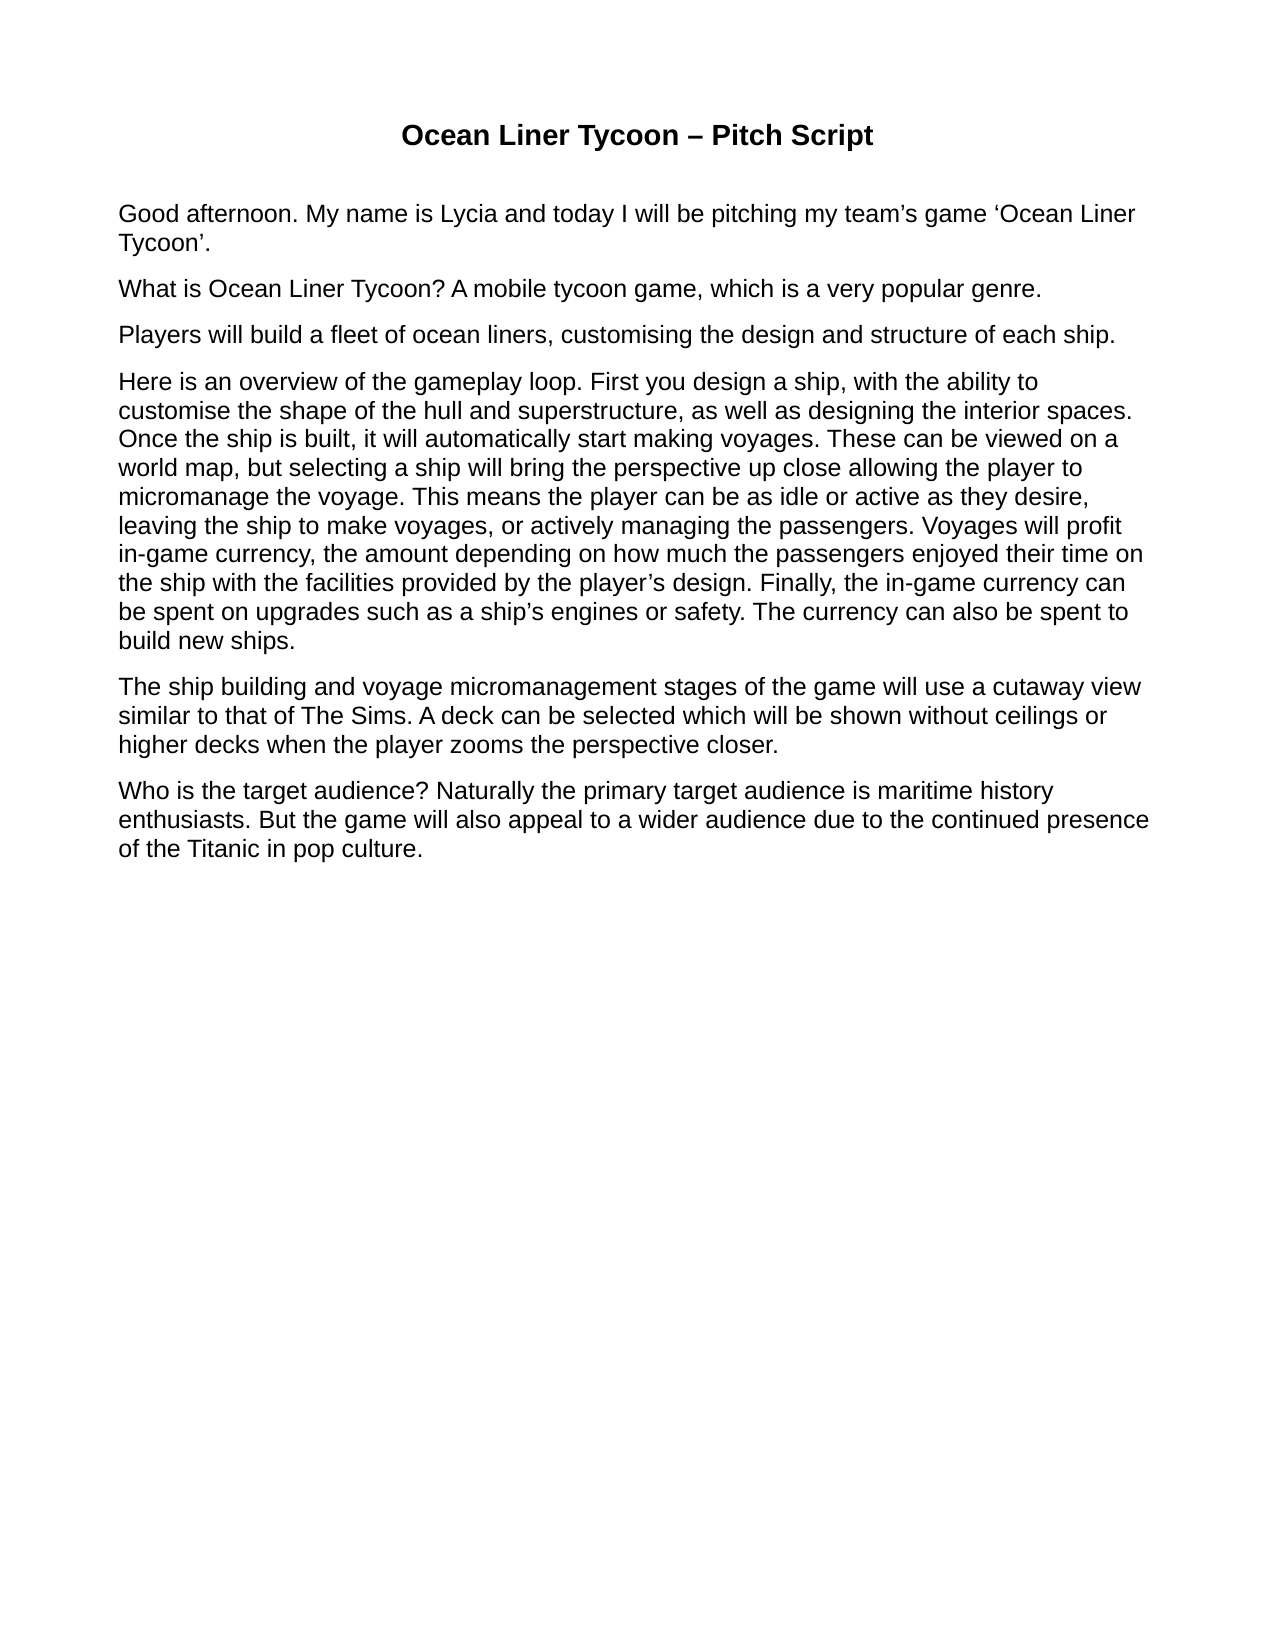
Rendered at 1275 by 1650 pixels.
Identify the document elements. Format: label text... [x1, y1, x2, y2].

text Here is an overview of the gameplay loop. First you design a ship, with the ability to customise the shape of the hull and superstructure, as well as designing the interior spaces. Once the ship is built, it will automatically start making voyages. These can be viewed on a world map, but selecting a ship will bring the perspective up close allowing the player to micromanage the voyage. This means the player can be as idle or active as they desire, leaving the ship to make voyages, or actively managing the passengers. Voyages will profit in-game currency, the amount depending on how much the passengers enjoyed their time on the ship with the facilities provided by the player’s design. Finally, the in-game currency can be spent on upgrades such as a ship’s engines or safety. The currency can also be spent to build new ships. [118, 367, 1157, 654]
text Players will build a fleet of ocean liners, customising the design and structure of each ship. [118, 321, 1157, 349]
text The ship building and voyage micromanagement stages of the game will use a cutaway view similar to that of The Sims. A deck can be selected which will be shown without ceilings or higher decks when the player zooms the perspective closer. [118, 672, 1157, 758]
text Who is the target audience? Naturally the primary target audience is maritime history enthusiasts. But the game will also appeal to a wider audience due to the continued presence of the Titanic in pop culture. [118, 776, 1157, 862]
text What is Ocean Liner Tycoon? A mobile tycoon game, which is a very popular genre. [118, 274, 1157, 303]
text Good afternoon. My name is Lycia and today I will be pitching my team’s game ‘Ocean Liner Tycoon’. [118, 199, 1157, 256]
text Ocean Liner Tycoon – Pitch Script [118, 118, 1157, 152]
